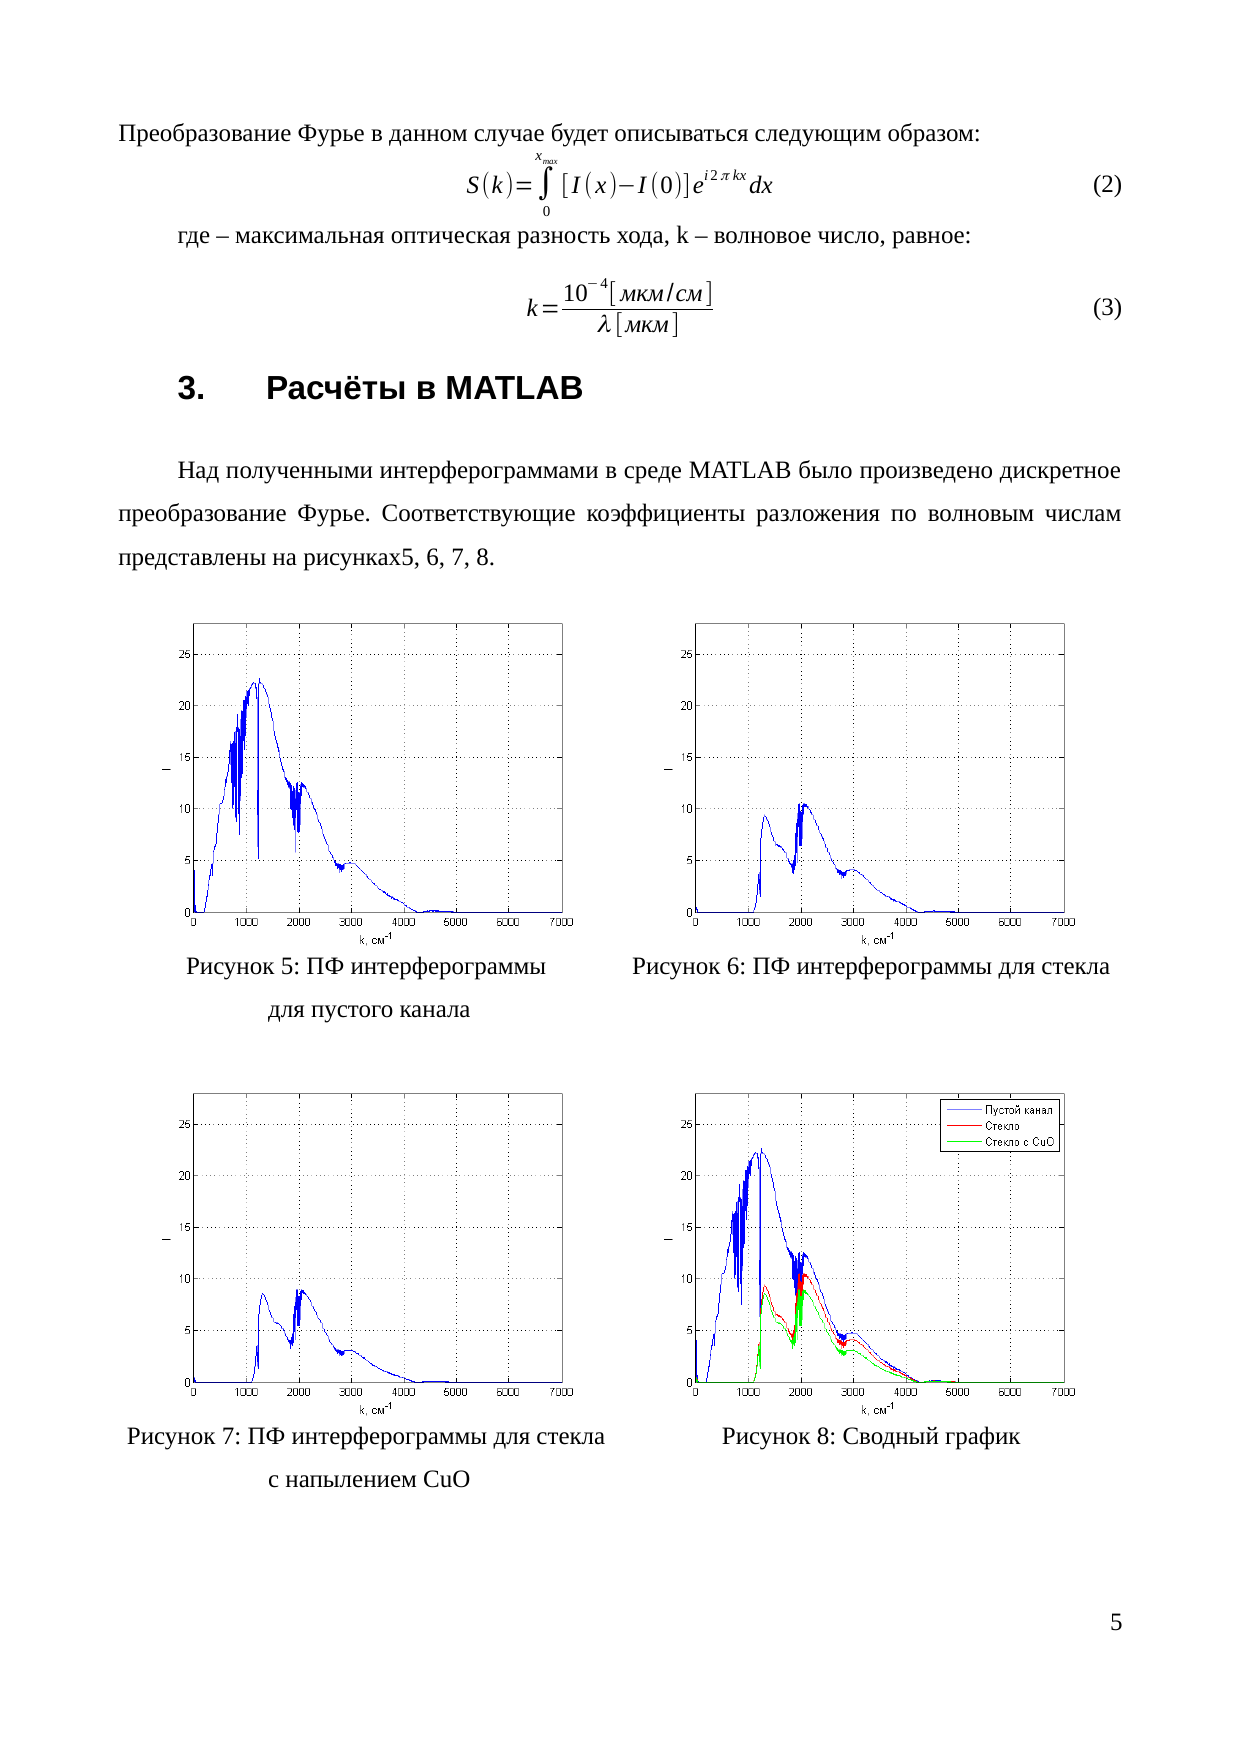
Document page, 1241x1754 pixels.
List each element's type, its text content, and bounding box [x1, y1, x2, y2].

text (3) [118, 275, 1122, 339]
text где – максимальная оптическая разность хода, k – волновое число, равное: [118, 220, 1122, 248]
text (2) [118, 147, 1122, 220]
text Преобразование Фурье в данном случае будет описываться следующим образом: [118, 118, 1122, 147]
picture [132, 1066, 606, 1421]
table_cell Рисунок 8: Сводный график [620, 1066, 1122, 1536]
table_header Рисунок 6: ПФ интерферограммы для стекла [620, 596, 1122, 1066]
table_cell Рисунок 7: ПФ интерферограммы для стекла с напылением CuO [118, 1066, 620, 1536]
picture [635, 1066, 1108, 1421]
picture [132, 596, 606, 951]
subtitle Расчёты в MATLAB [118, 368, 1122, 407]
table_header Рисунок 5: ПФ интерферограммы для пустого канала [118, 596, 620, 1066]
picture [635, 596, 1108, 951]
text Над полученными интерферограммами в среде MATLAB было произведено дискретное преобразование Фурье. Соответствующие коэффициенты разложения по волновым числам представлены на рисунках5, 6, 7, 8. [118, 455, 1122, 570]
